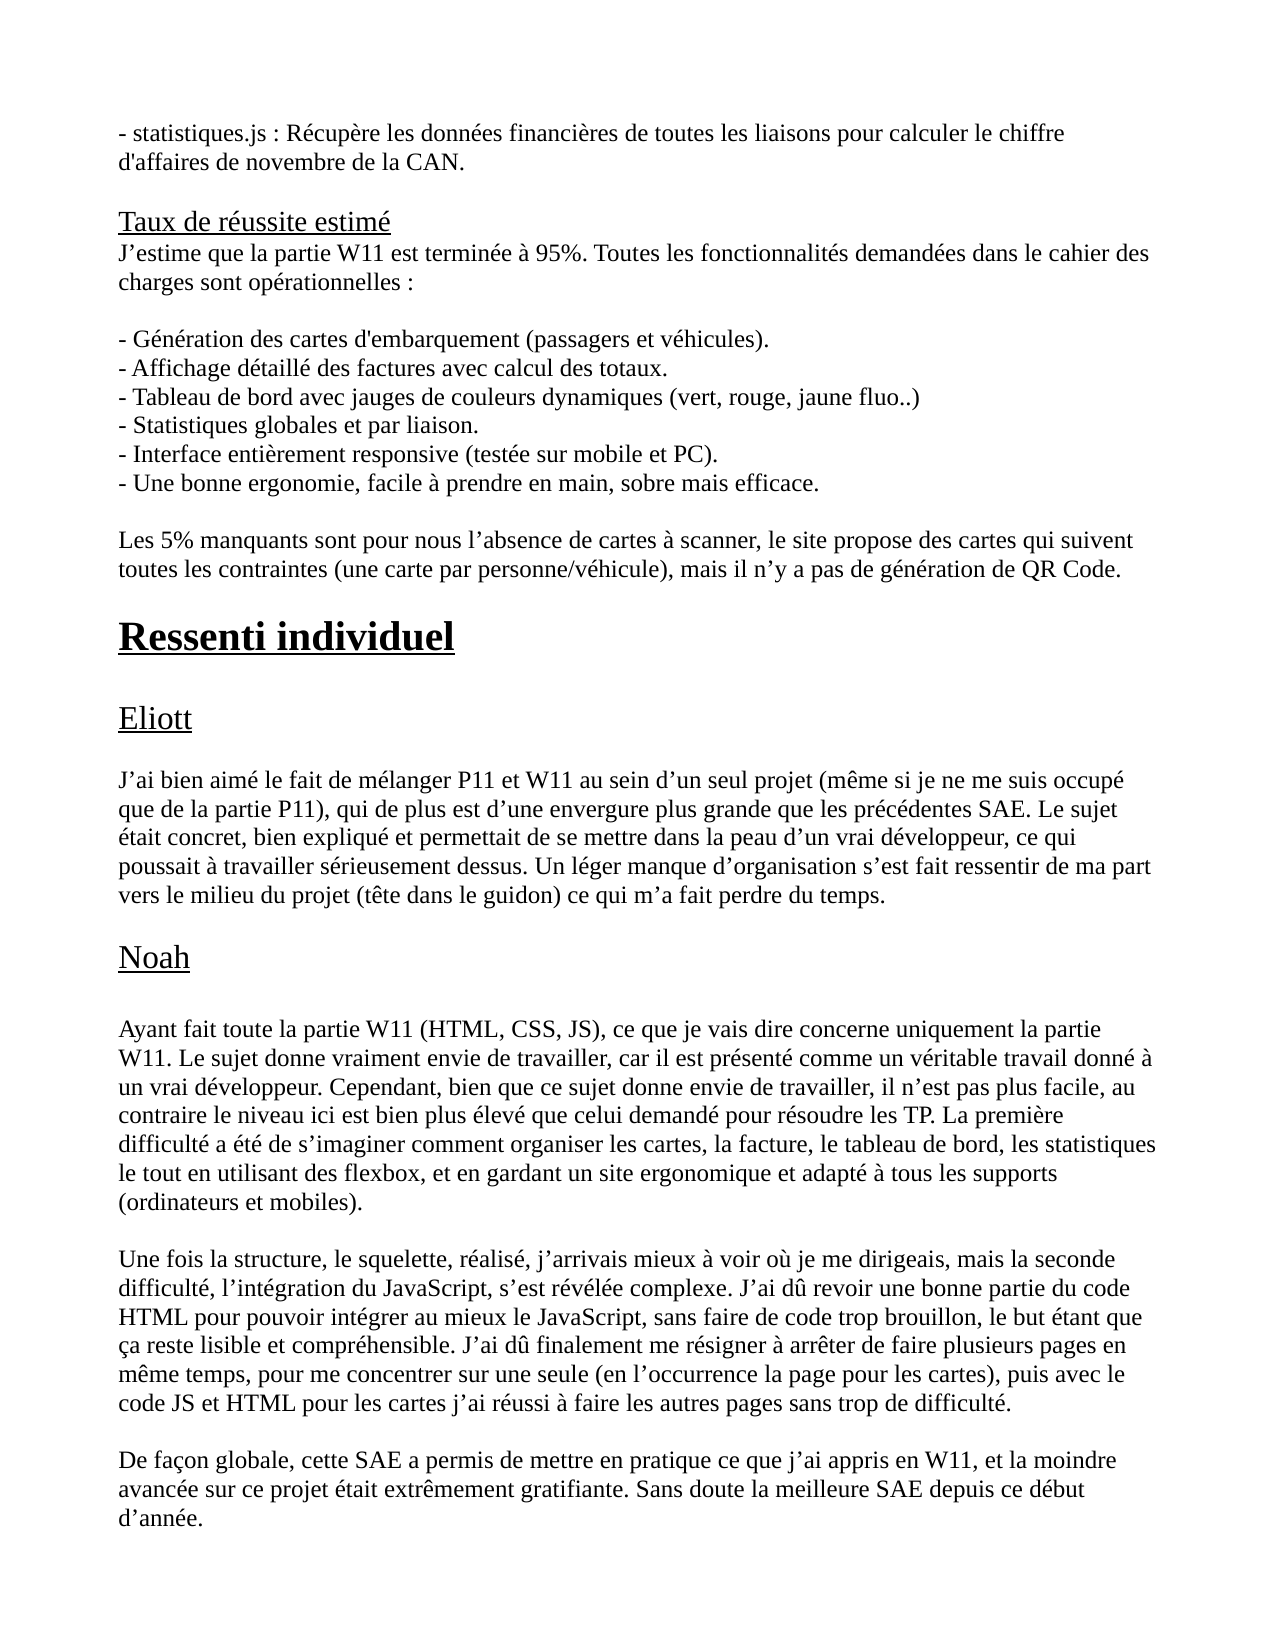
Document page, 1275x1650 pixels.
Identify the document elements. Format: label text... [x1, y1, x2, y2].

text Les 5% manquants sont pour nous l’absence de cartes à scanner, le site propose des cartes qui suivent toutes les contraintes (une carte par personne/véhicule), mais il n’y a pas de génération de QR Code. [118, 525, 1157, 583]
text De façon globale, cette SAE a permis de mettre en pratique ce que j’ai appris en W11, et la moindre avancée sur ce projet était extrêmement gratifiante. Sans doute la meilleure SAE depuis ce début d’année. [118, 1445, 1157, 1532]
text J’ai bien aimé le fait de mélanger P11 et W11 au sein d’un seul projet (même si je ne me suis occupé que de la partie P11), qui de plus est d’une envergure plus grande que les précédentes SAE. Le sujet était concret, bien expliqué et permettait de se mettre dans la peau d’un vrai développeur, ce qui poussait à travailler sérieusement dessus. Un léger manque d’organisation s’est fait ressentir de ma part vers le milieu du projet (tête dans le guidon) ce qui m’a fait perdre du temps. [118, 765, 1157, 909]
text Ayant fait toute la partie W11 (HTML, CSS, JS), ce que je vais dire concerne uniquement la partie W11. Le sujet donne vraiment envie de travailler, car il est présenté comme un véritable travail donné à un vrai développeur. Cependant, bien que ce sujet donne envie de travailler, il n’est pas plus facile, au contraire le niveau ici est bien plus élevé que celui demandé pour résoudre les TP. La première difficulté a été de s’imaginer comment organiser les cartes, la facture, le tableau de bord, les statistiques le tout en utilisant des flexbox, et en gardant un site ergonomique et adapté à tous les supports (ordinateurs et mobiles). [118, 1014, 1157, 1215]
text Noah [118, 937, 1157, 976]
text Taux de réussite estimé [118, 204, 1157, 238]
text - Génération des cartes d'embarquement (passagers et véhicules). [118, 324, 1157, 353]
text - Une bonne ergonomie, facile à prendre en main, sobre mais efficace. [118, 468, 1157, 497]
text - statistiques.js : Récupère les données financières de toutes les liaisons pour calculer le chiffre d'affaires de novembre de la CAN. [118, 118, 1157, 176]
text Ressenti individuel [118, 612, 1157, 659]
text Eliott [118, 698, 1157, 736]
text - Affichage détaillé des factures avec calcul des totaux. [118, 353, 1157, 382]
text - Statistiques globales et par liaison. [118, 410, 1157, 439]
text Une fois la structure, le squelette, réalisé, j’arrivais mieux à voir où je me dirigeais, mais la seconde difficulté, l’intégration du JavaScript, s’est révélée complexe. J’ai dû revoir une bonne partie du code HTML pour pouvoir intégrer au mieux le JavaScript, sans faire de code trop brouillon, le but étant que ça reste lisible et compréhensible. J’ai dû finalement me résigner à arrêter de faire plusieurs pages en même temps, pour me concentrer sur une seule (en l’occurrence la page pour les cartes), puis avec le code JS et HTML pour les cartes j’ai réussi à faire les autres pages sans trop de difficulté. [118, 1244, 1157, 1417]
text - Tableau de bord avec jauges de couleurs dynamiques (vert, rouge, jaune fluo..) [118, 382, 1157, 410]
text - Interface entièrement responsive (testée sur mobile et PC). [118, 439, 1157, 468]
text J’estime que la partie W11 est terminée à 95%. Toutes les fonctionnalités demandées dans le cahier des charges sont opérationnelles : [118, 238, 1157, 295]
